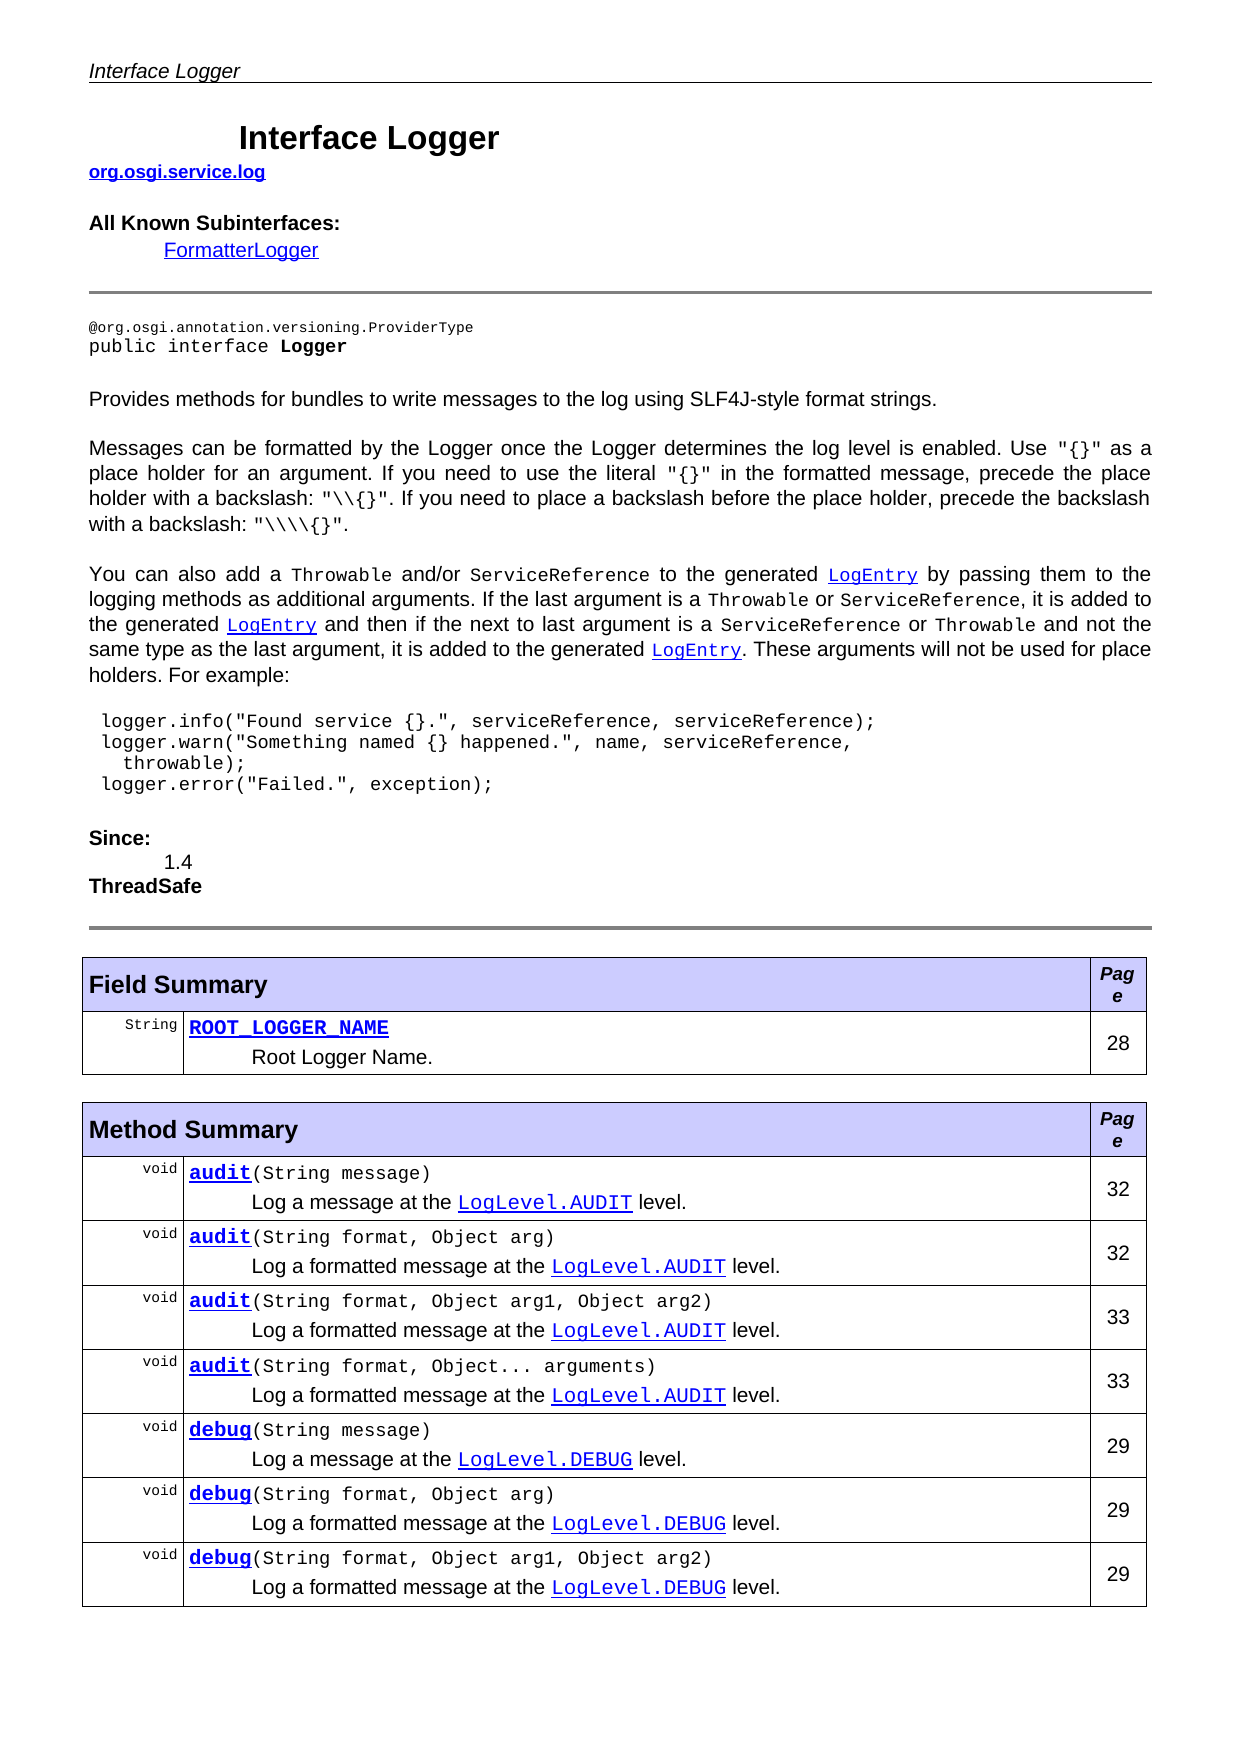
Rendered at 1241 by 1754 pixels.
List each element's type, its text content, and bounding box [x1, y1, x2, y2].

table_cell audit(String format, Object... arguments) Log a formatted message at the LogLevel.AUDIT level. [184, 1350, 1090, 1413]
table_cell void [83, 1221, 183, 1284]
table_cell void [83, 1286, 183, 1349]
table_header Method Summary [83, 1103, 1090, 1156]
table_cell audit(String message) Log a message at the LogLevel.AUDIT level. [184, 1157, 1090, 1220]
table_cell audit(String format, Object arg) Log a formatted message at the LogLevel.AUDIT level. [184, 1221, 1090, 1284]
subtitle Interface Logger [238, 118, 1152, 157]
text Since: [88, 826, 1152, 849]
text You can also add a Throwable and/or ServiceReference to the generated LogEntry by passing them to the logging methods as additional arguments. If the last argument is a Throwable or ServiceReference, it is added to the generated LogEntry and then if the next to last argument is a ServiceReference or Throwable and not the same type as the last argument, it is added to the generated LogEntry. These arguments will not be used for place holders. For example: [88, 562, 1152, 686]
table_cell void [83, 1478, 183, 1542]
table_cell 31 [1091, 1157, 1146, 1220]
text ThreadSafe [88, 873, 1152, 897]
table_cell void [83, 1350, 183, 1413]
table_cell 28 [1091, 1543, 1146, 1606]
table_cell debug(String format, Object arg1, Object arg2) Log a formatted message at the LogLevel.DEBUG level. [184, 1543, 1090, 1606]
text 1.4 [163, 849, 1152, 873]
table_cell ROOT_LOGGER_NAME Root Logger Name. [184, 1012, 1090, 1073]
table_cell 32 [1091, 1286, 1146, 1349]
table_cell 28 [1091, 1478, 1146, 1542]
table_cell debug(String message) Log a message at the LogLevel.DEBUG level. [184, 1414, 1090, 1477]
table_cell void [83, 1157, 183, 1220]
text @org.osgi.annotation.versioning.ProviderType public interface Logger [88, 320, 1152, 358]
table_cell debug(String format, Object arg) Log a formatted message at the LogLevel.DEBUG level. [184, 1478, 1090, 1542]
table_cell audit(String format, Object arg1, Object arg2) Log a formatted message at the LogLevel.AUDIT level. [184, 1286, 1090, 1349]
table_cell void [83, 1543, 183, 1606]
table_cell 28 [1091, 1414, 1146, 1477]
text org.osgi.service.log [88, 160, 1152, 182]
table_header Field Summary [83, 958, 1090, 1011]
subtitle All Known Subinterfaces: [88, 211, 1152, 235]
table_cell 32 [1091, 1350, 1146, 1413]
text Messages can be formatted by the Logger once the Logger determines the log level is enabled. Use "{}" as a place holder for an argument. If you need to use the literal "{}" in the formatted message, precede the place holder with a backslash: "\\{}". If you need to place a backslash before the place holder, precede the backslash with a backslash: "\\\\{}". [88, 436, 1152, 537]
text logger.info("Found service {}.", serviceReference, serviceReference); logger.warn("Something named {} happened.", name, serviceReference, throwable); logger.error("Failed.", exception); [88, 711, 1152, 796]
table_cell String [83, 1012, 183, 1073]
text Provides methods for bundles to write messages to the log using SLF4J-style format strings. [88, 387, 1152, 411]
table_header Page [1091, 958, 1146, 1011]
text FormatterLogger [163, 237, 1152, 261]
table_cell 31 [1091, 1221, 1146, 1284]
table_cell void [83, 1414, 183, 1477]
table_header Page [1091, 1103, 1146, 1156]
table_cell 27 [1091, 1012, 1146, 1073]
